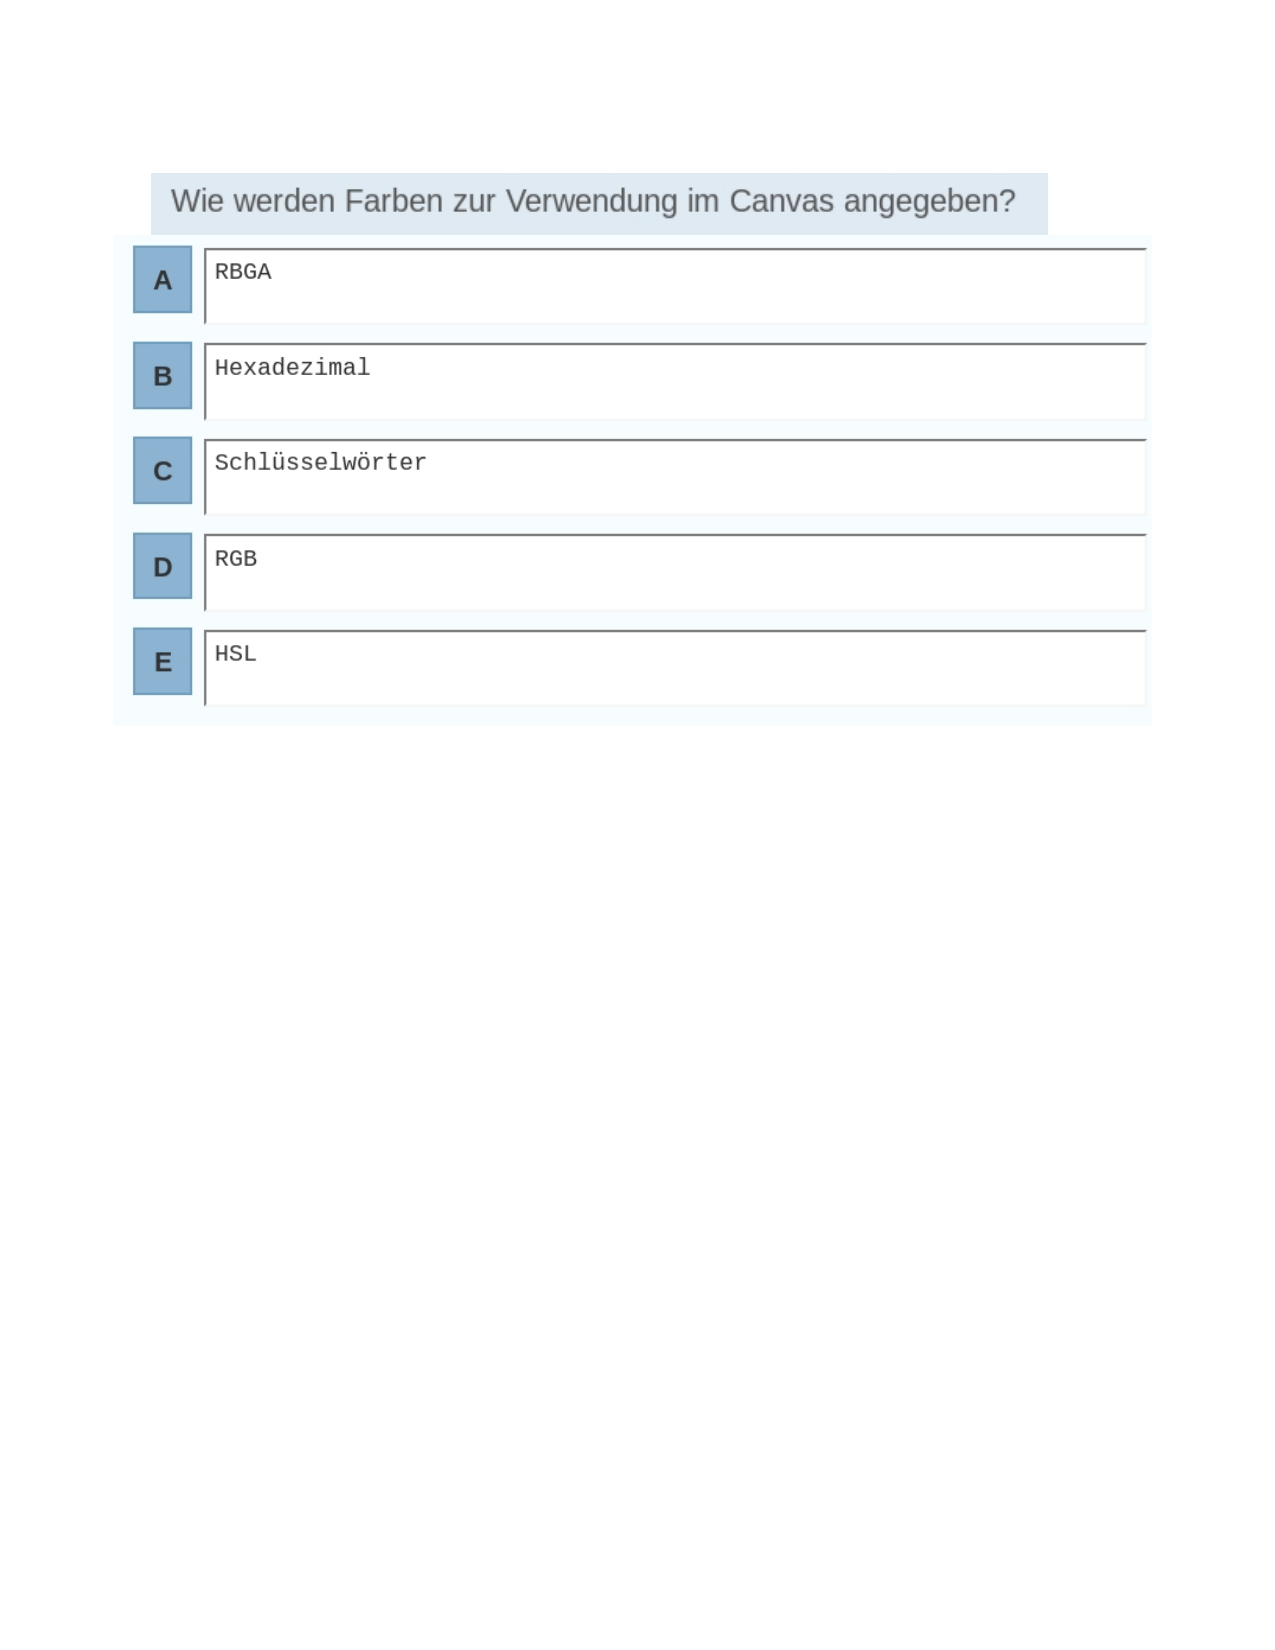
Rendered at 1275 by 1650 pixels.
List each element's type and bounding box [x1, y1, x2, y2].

picture [113, 173, 1152, 726]
